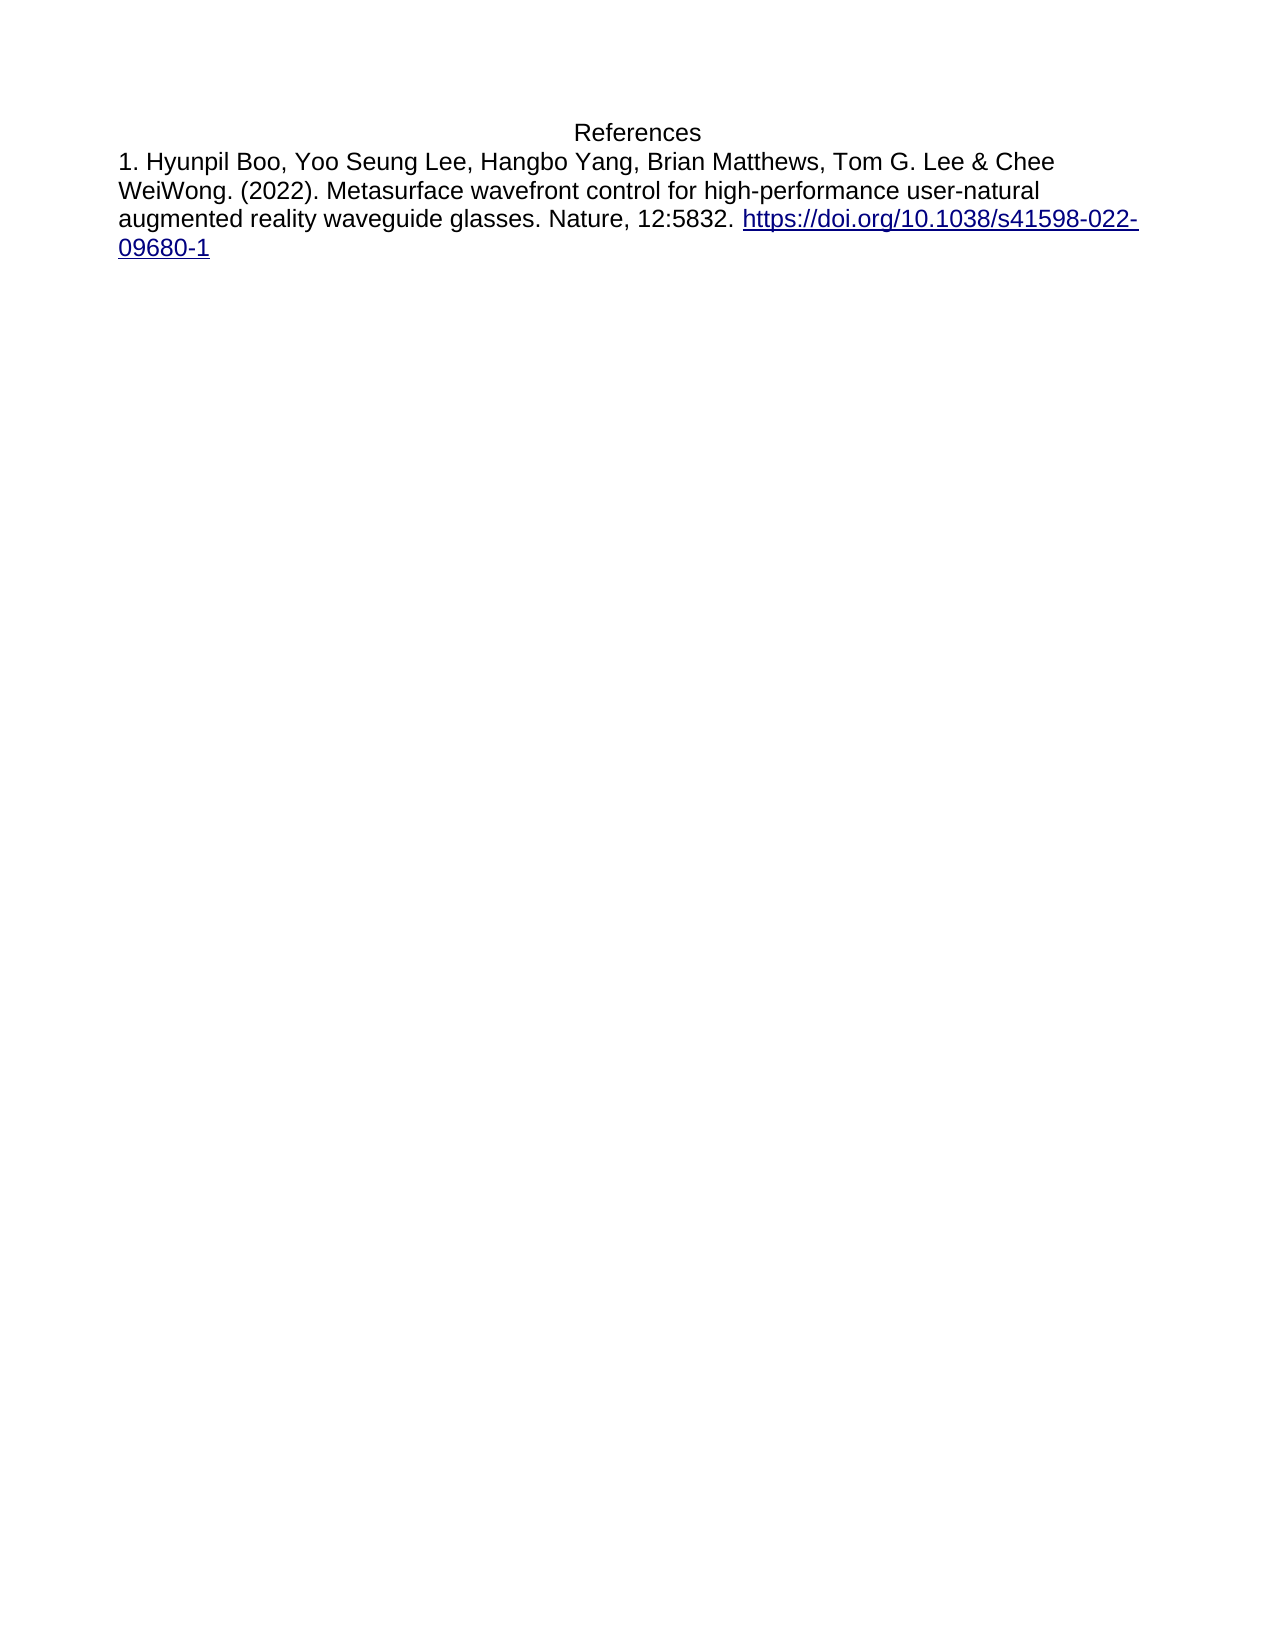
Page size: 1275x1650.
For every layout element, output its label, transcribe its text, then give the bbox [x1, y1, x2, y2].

text 1. Hyunpil Boo, Yoo Seung Lee, Hangbo Yang, Brian Matthews, Tom G. Lee & Chee WeiWong. (2022). Metasurface wavefront control for high-performance user-natural augmented reality waveguide glasses. Nature, 12:5832. https://doi.org/10.1038/s41598-022-09680-1 [118, 147, 1157, 262]
text References [118, 118, 1157, 147]
